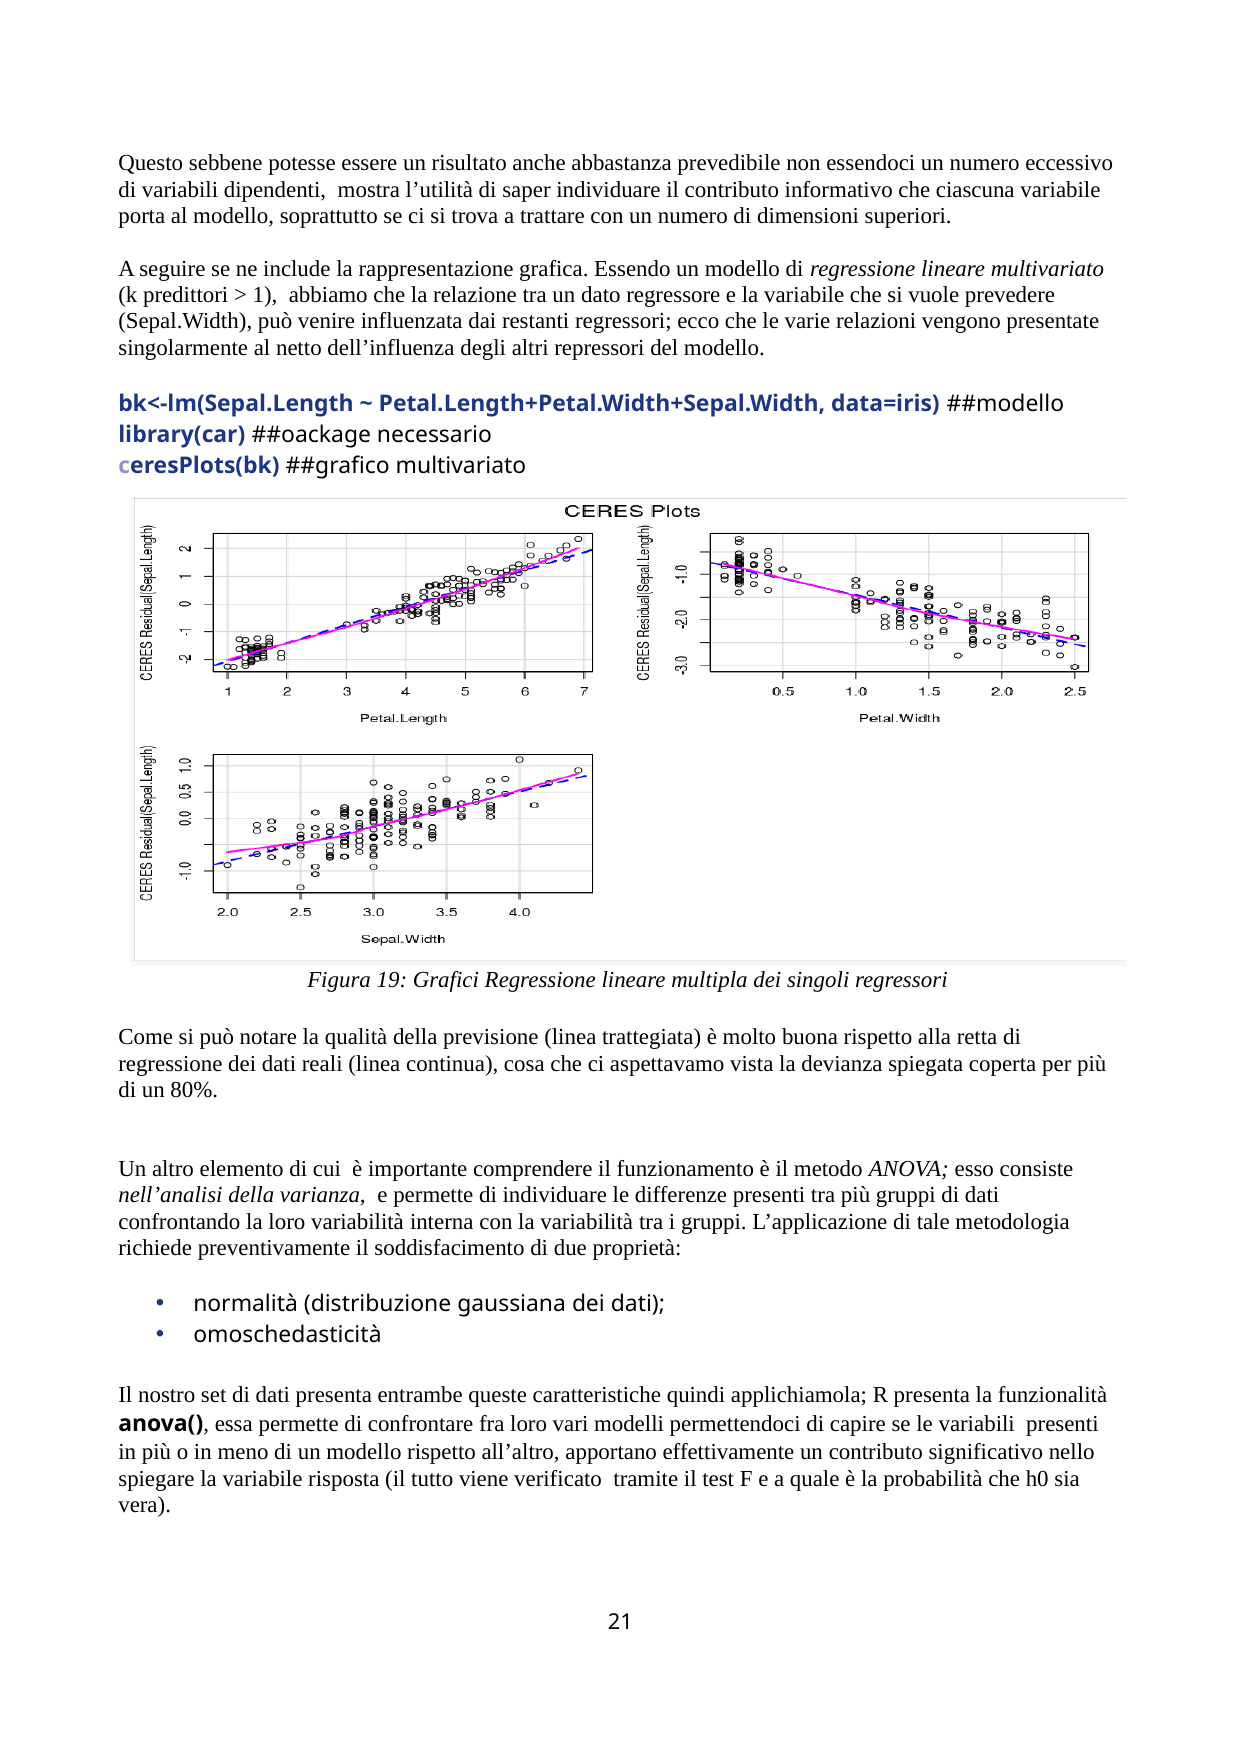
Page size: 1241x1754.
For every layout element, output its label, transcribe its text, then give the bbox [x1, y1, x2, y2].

text bk<-lm(Sepal.Length ~ Petal.Length+Petal.Width+Sepal.Width, data=iris) ##modello [118, 387, 1122, 418]
text ceresPlots(bk) ##grafico multivariato [118, 449, 1122, 480]
text A seguire se ne include la rappresentazione grafica. Essendo un modello di regressione lineare multivariato (k predittori > 1), abbiamo che la relazione tra un dato regressore e la variabile che si vuole prevedere (Sepal.Width), può venire influenzata dai restanti regressori; ecco che le varie relazioni vengono presentate singolarmente al netto dell’influenza degli altri repressori del modello. [118, 255, 1122, 360]
text Questo sebbene potesse essere un risultato anche abbastanza prevedibile non essendoci un numero eccessivo di variabili dipendenti, mostra l’utilità di saper individuare il contributo informativo che ciascuna variabile porta al modello, soprattutto se ci si trova a trattare con un numero di dimensioni superiori. [118, 149, 1122, 228]
text library(car) ##oackage necessario [118, 418, 1122, 449]
text Il nostro set di dati presenta entrambe queste caratteristiche quindi applichiamola; R presenta la funzionalità anova(), essa permette di confrontare fra loro vari modelli permettendoci di capire se le variabili presenti in più o in meno di un modello rispetto all’altro, apportano effettivamente un contributo significativo nello spiegare la variabile risposta (il tutto viene verificato tramite il test F e a quale è la probabilità che h0 sia vera). [118, 1381, 1122, 1517]
list normalità (distribuzione gaussiana dei dati); [156, 1287, 1122, 1318]
text Un altro elemento di cui è importante comprendere il funzionamento è il metodo ANOVA; esso consiste nell’analisi della varianza, e permette di individuare le differenze presenti tra più gruppi di dati confrontando la loro variabilità interna con la variabilità tra i gruppi. L’applicazione di tale metodologia richiede preventivamente il soddisfacimento di due proprietà: [118, 1155, 1122, 1261]
picture [130, 497, 1127, 966]
text Come si può notare la qualità della previsione (linea trattegiata) è molto buona rispetto alla retta di regressione dei dati reali (linea continua), cosa che ci aspettavamo vista la devianza spiegata coperta per più di un 80%. [118, 1023, 1122, 1102]
text Figura 19: Grafici Regressione lineare multipla dei singoli regressori [131, 966, 1127, 992]
list omoschedasticità [156, 1318, 1122, 1349]
text [131, 485, 1127, 497]
